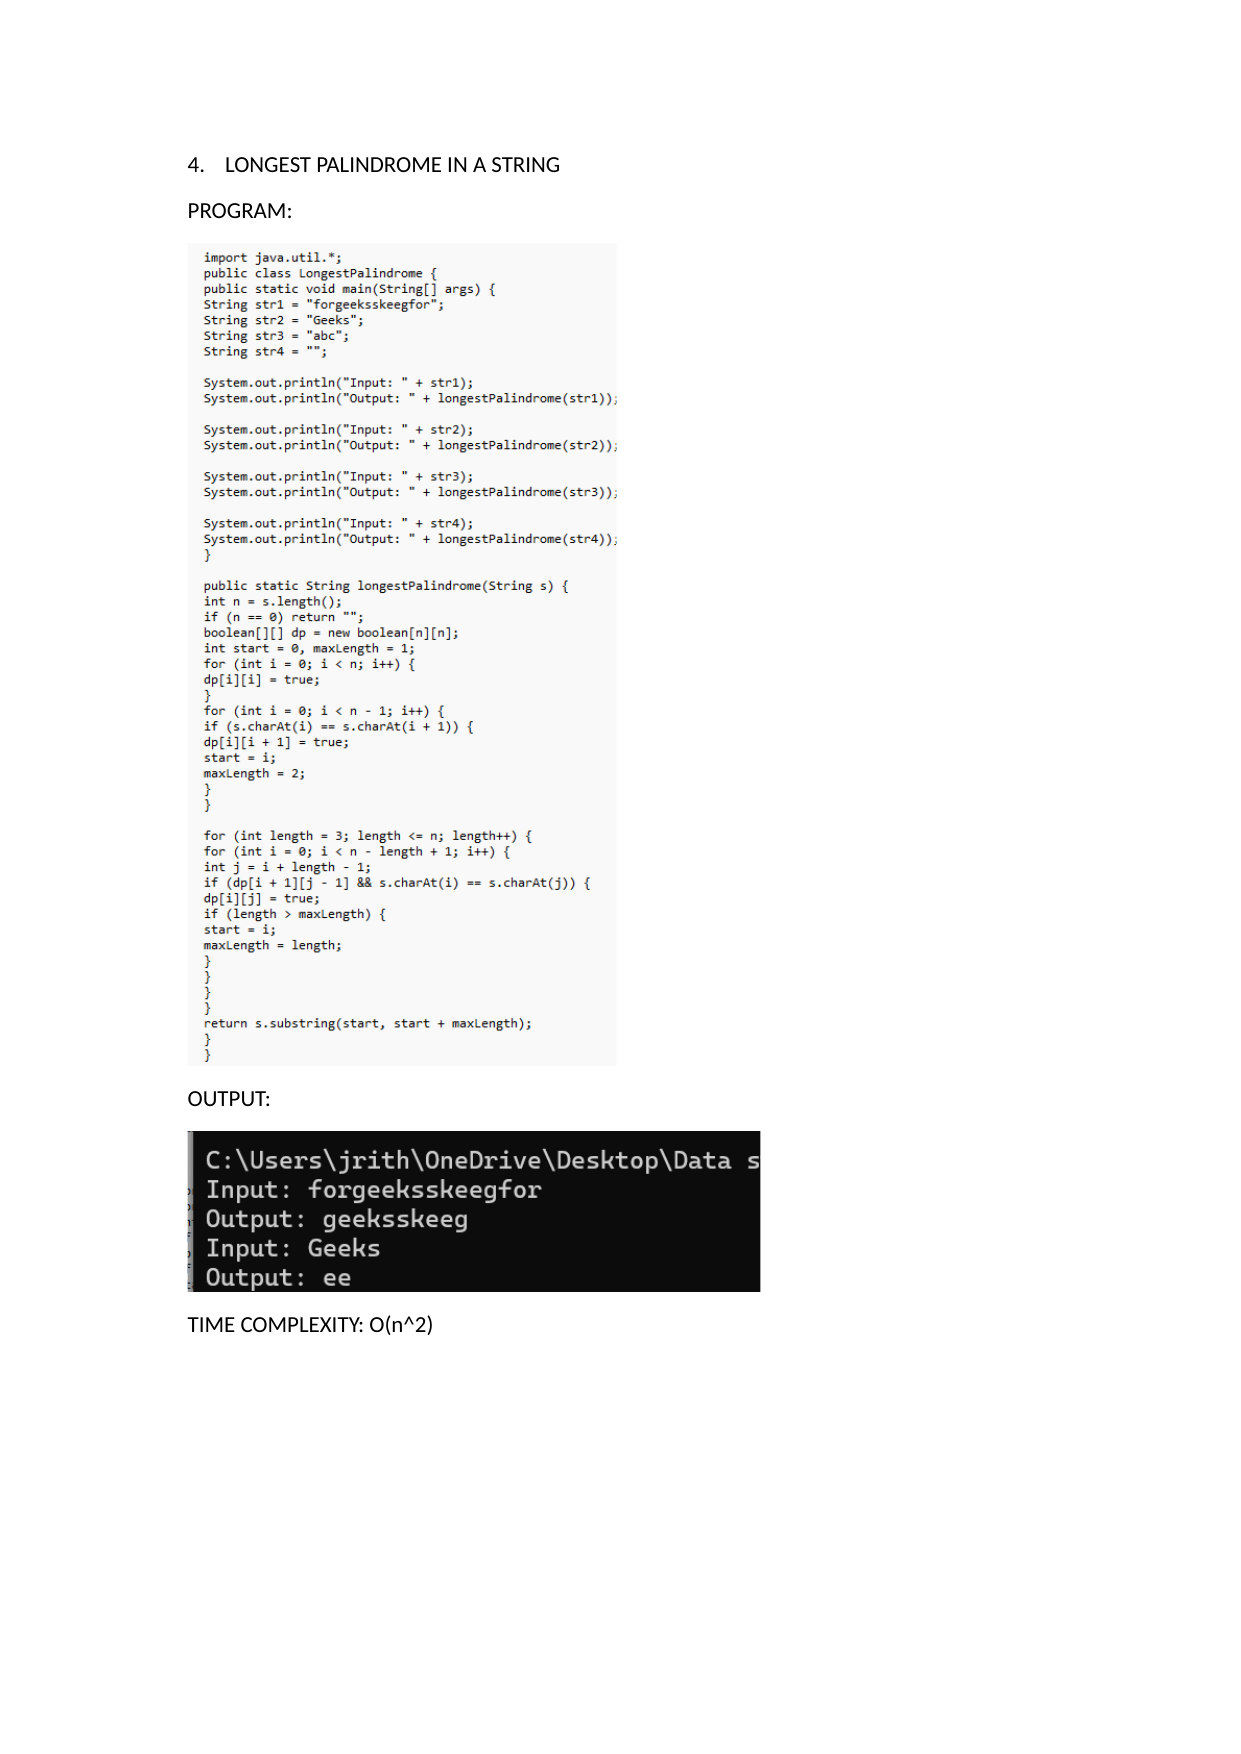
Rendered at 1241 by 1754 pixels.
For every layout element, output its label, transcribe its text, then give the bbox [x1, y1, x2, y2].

text OUTPUT: [187, 1084, 1090, 1113]
text PROGRAM: [187, 197, 1090, 224]
text TIME COMPLEXITY: O(n^2) [187, 1310, 1090, 1338]
list LONGEST PALINDROME IN A STRING [187, 150, 1090, 178]
